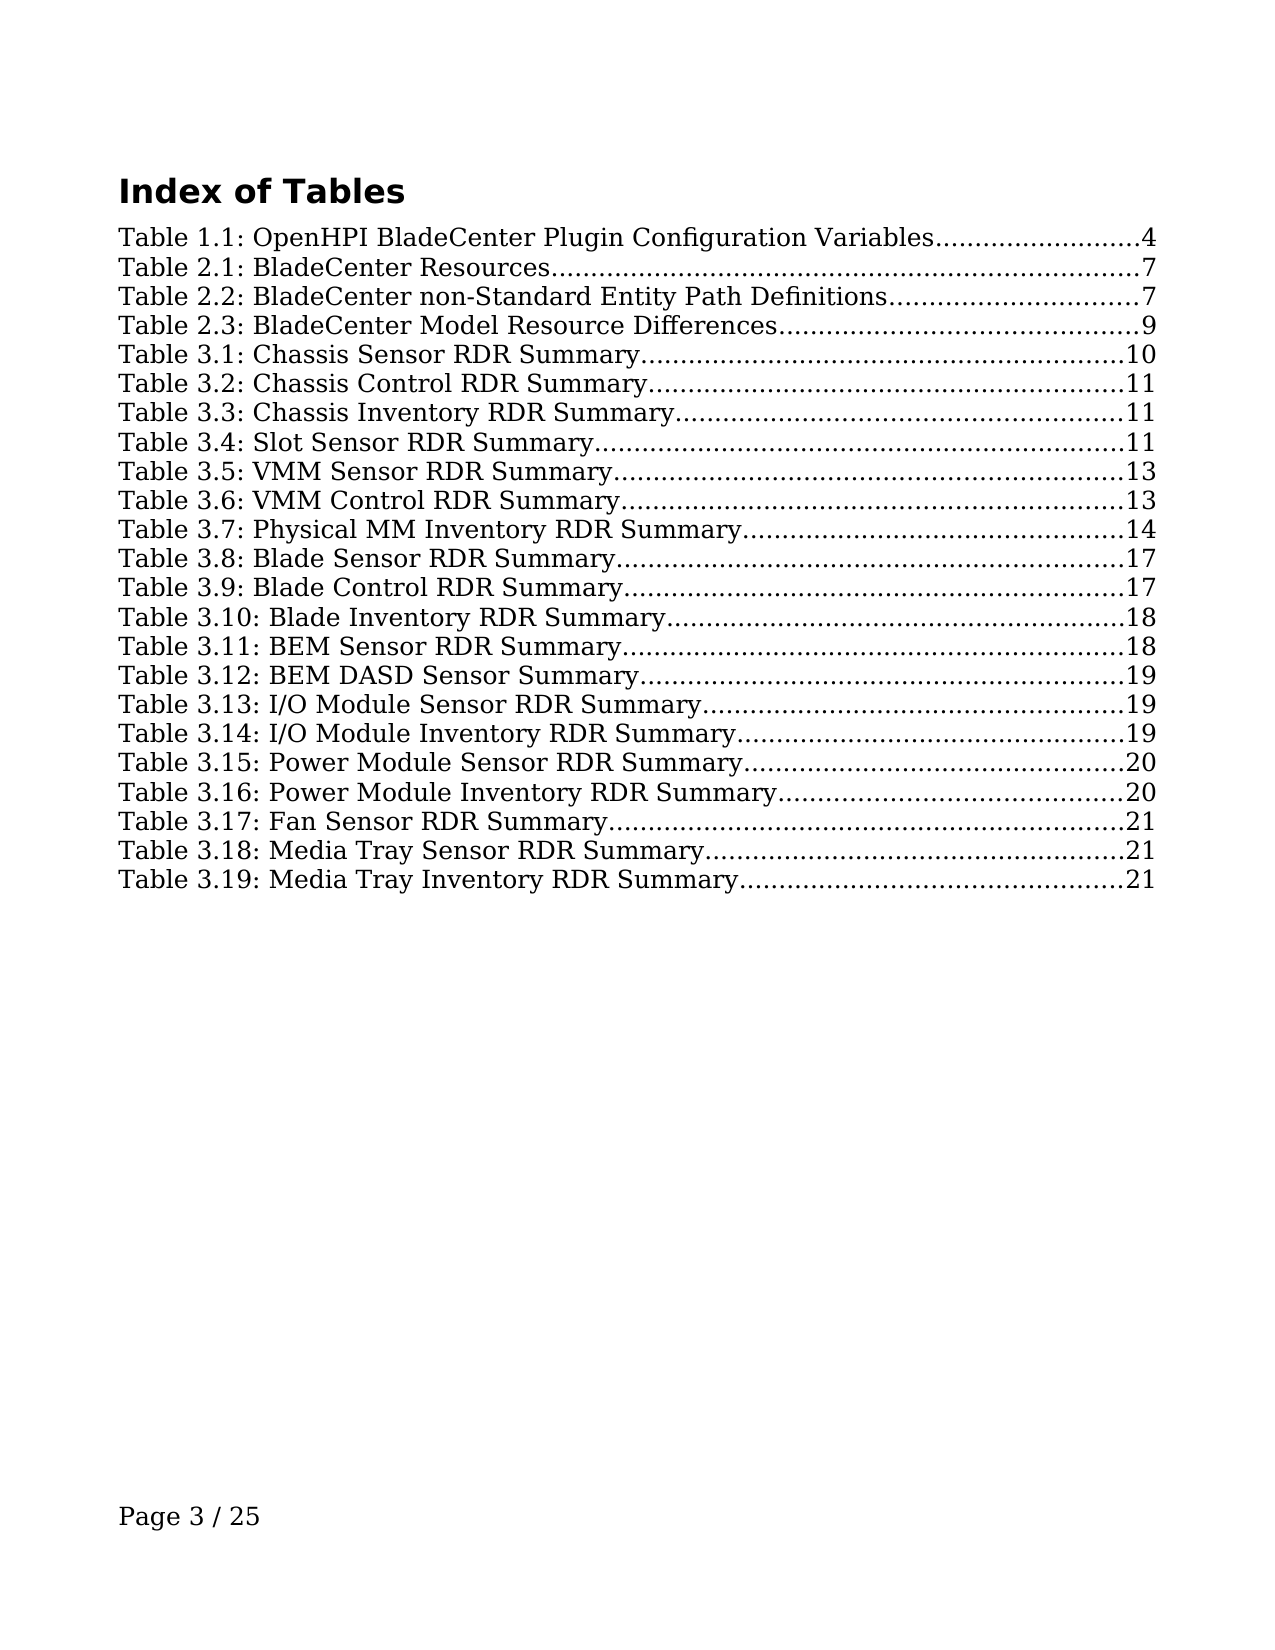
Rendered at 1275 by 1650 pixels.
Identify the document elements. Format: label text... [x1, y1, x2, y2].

text Table 3.19: Media Tray Inventory RDR Summary 21 [118, 865, 1157, 894]
text Table 3.9: Blade Control RDR Summary 17 [118, 574, 1157, 603]
text Table 2.2: BladeCenter non-Standard Entity Path Definitions 7 [118, 282, 1157, 311]
text Table 3.10: Blade Inventory RDR Summary 18 [118, 603, 1157, 632]
text Table 3.3: Chassis Inventory RDR Summary 11 [118, 399, 1157, 428]
subtitle Index of Tables [118, 172, 1157, 211]
text Table 3.8: Blade Sensor RDR Summary 17 [118, 544, 1157, 574]
text Table 3.13: I/O Module Sensor RDR Summary 19 [118, 690, 1157, 719]
text Table 3.1: Chassis Sensor RDR Summary 10 [118, 340, 1157, 369]
text Table 3.5: VMM Sensor RDR Summary 13 [118, 457, 1157, 486]
text Table 3.12: BEM DASD Sensor Summary 19 [118, 661, 1157, 690]
text Table 3.17: Fan Sensor RDR Summary 21 [118, 807, 1157, 836]
text Table 3.7: Physical MM Inventory RDR Summary 14 [118, 515, 1157, 544]
text Table 3.6: VMM Control RDR Summary 13 [118, 486, 1157, 515]
text Table 3.2: Chassis Control RDR Summary 11 [118, 369, 1157, 399]
text Table 2.1: BladeCenter Resources 7 [118, 253, 1157, 282]
text Table 1.1: OpenHPI BladeCenter Plugin Configuration Variables 4 [118, 224, 1157, 253]
text Table 3.4: Slot Sensor RDR Summary 11 [118, 428, 1157, 457]
text Table 3.18: Media Tray Sensor RDR Summary 21 [118, 836, 1157, 865]
text Table 3.16: Power Module Inventory RDR Summary 20 [118, 778, 1157, 807]
text Table 3.14: I/O Module Inventory RDR Summary 19 [118, 719, 1157, 749]
text Table 2.3: BladeCenter Model Resource Differences 9 [118, 311, 1157, 340]
text Table 3.11: BEM Sensor RDR Summary 18 [118, 632, 1157, 661]
text Table 3.15: Power Module Sensor RDR Summary 20 [118, 749, 1157, 778]
